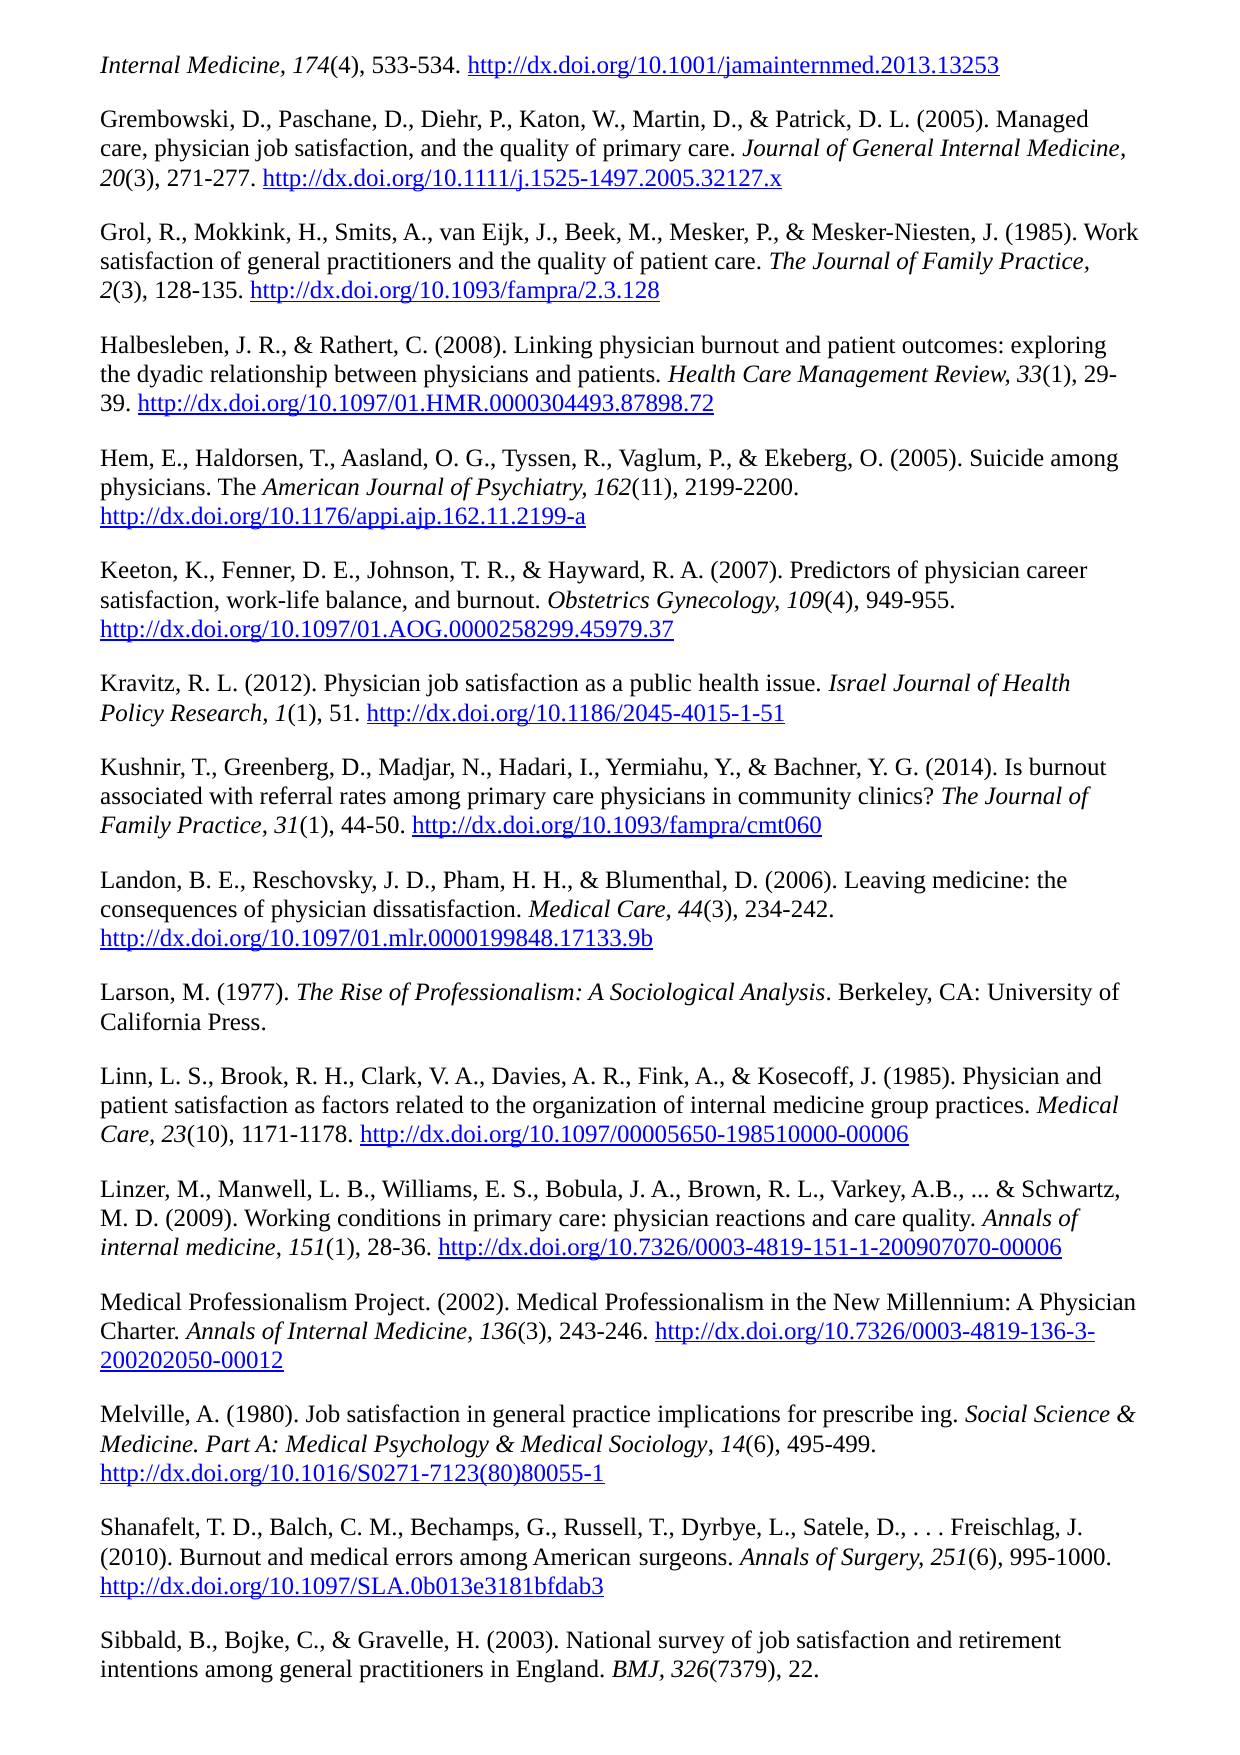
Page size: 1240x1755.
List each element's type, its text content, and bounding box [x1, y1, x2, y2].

text Shanafelt, T. D., Balch, C. M., Bechamps, G., Russell, T., Dyrbye, L., Satele, D., . . . Freischlag, J. (2010). Burnout and medical errors among American surgeons. Annals of Surgery, 251(6), 995-1000. http://dx.doi.org/10.1097/SLA.0b013e3181bfdab3 [100, 1512, 1139, 1599]
text Melville, A. (1980). Job satisfaction in general practice implications for prescribe ing. Social Science & Medicine. Part A: Medical Psychology & Medical Sociology, 14(6), 495-499. http://dx.doi.org/10.1016/S0271-7123(80)80055-1 [100, 1399, 1139, 1487]
text Landon, B. E., Reschovsky, J. D., Pham, H. H., & Blumenthal, D. (2006). Leaving medicine: the consequences of physician dissatisfaction. Medical Care, 44(3), 234-242. http://dx.doi.org/10.1097/01.mlr.0000199848.17133.9b [100, 865, 1139, 952]
text Hem, E., Haldorsen, T., Aasland, O. G., Tyssen, R., Vaglum, P., & Ekeberg, O. (2005). Suicide among physicians. The American Journal of Psychiatry, 162(11), 2199-2200. http://dx.doi.org/10.1176/appi.ajp.162.11.2199-a [100, 443, 1139, 530]
text Internal Medicine, 174(4), 533-534. http://dx.doi.org/10.1001/jamainternmed.2013.13253 [100, 50, 1139, 79]
text Grembowski, D., Paschane, D., Diehr, P., Katon, W., Martin, D., & Patrick, D. L. (2005). Managed care, physician job satisfaction, and the quality of primary care. Journal of General Internal Medicine, 20(3), 271-277. http://dx.doi.org/10.1111/j.1525-1497.2005.32127.x [100, 104, 1139, 192]
text Grol, R., Mokkink, H., Smits, A., van Eijk, J., Beek, M., Mesker, P., & Mesker-Niesten, J. (1985). Work satisfaction of general practitioners and the quality of patient care. The Journal of Family Practice, 2(3), 128-135. http://dx.doi.org/10.1093/fampra/2.3.128 [100, 217, 1139, 304]
text Halbesleben, J. R., & Rathert, C. (2008). Linking physician burnout and patient outcomes: exploring the dyadic relationship between physicians and patients. Health Care Management Review, 33(1), 29-39. http://dx.doi.org/10.1097/01.HMR.0000304493.87898.72 [100, 330, 1139, 417]
text Kravitz, R. L. (2012). Physician job satisfaction as a public health issue. Israel Journal of Health Policy Research, 1(1), 51. http://dx.doi.org/10.1186/2045-4015-1-51 [100, 668, 1139, 726]
text Sibbald, B., Bojke, C., & Gravelle, H. (2003). National survey of job satisfaction and retirement intentions among general practitioners in England. BMJ, 326(7379), 22. [100, 1625, 1139, 1683]
text Linn, L. S., Brook, R. H., Clark, V. A., Davies, A. R., Fink, A., & Kosecoff, J. (1985). Physician and patient satisfaction as factors related to the organization of internal medicine group practices. Medical Care, 23(10), 1171-1178. http://dx.doi.org/10.1097/00005650-198510000-00006 [100, 1061, 1139, 1148]
text Larson, M. (1977). The Rise of Professionalism: A Sociological Analysis. Berkeley, CA: University of California Press. [100, 977, 1139, 1036]
text Kushnir, T., Greenberg, D., Madjar, N., Hadari, I., Yermiahu, Y., & Bachner, Y. G. (2014). Is burnout associated with referral rates among primary care physicians in community clinics? The Journal of Family Practice, 31(1), 44-50. http://dx.doi.org/10.1093/fampra/cmt060 [100, 752, 1139, 839]
text Medical Professionalism Project. (2002). Medical Professionalism in the New Millennium: A Physician Charter. Annals of Internal Medicine, 136(3), 243-246. http://dx.doi.org/10.7326/0003-4819-136-3-200202050-00012 [100, 1287, 1139, 1374]
text Keeton, K., Fenner, D. E., Johnson, T. R., & Hayward, R. A. (2007). Predictors of physician career satisfaction, work-life balance, and burnout. Obstetrics Gynecology, 109(4), 949-955. http://dx.doi.org/10.1097/01.AOG.0000258299.45979.37 [100, 556, 1139, 643]
text Linzer, M., Manwell, L. B., Williams, E. S., Bobula, J. A., Brown, R. L., Varkey, A.B., ... & Schwartz, M. D. (2009). Working conditions in primary care: physician reactions and care quality. Annals of internal medicine, 151(1), 28-36. http://dx.doi.org/10.7326/0003-4819-151-1-200907070-00006 [100, 1174, 1139, 1261]
